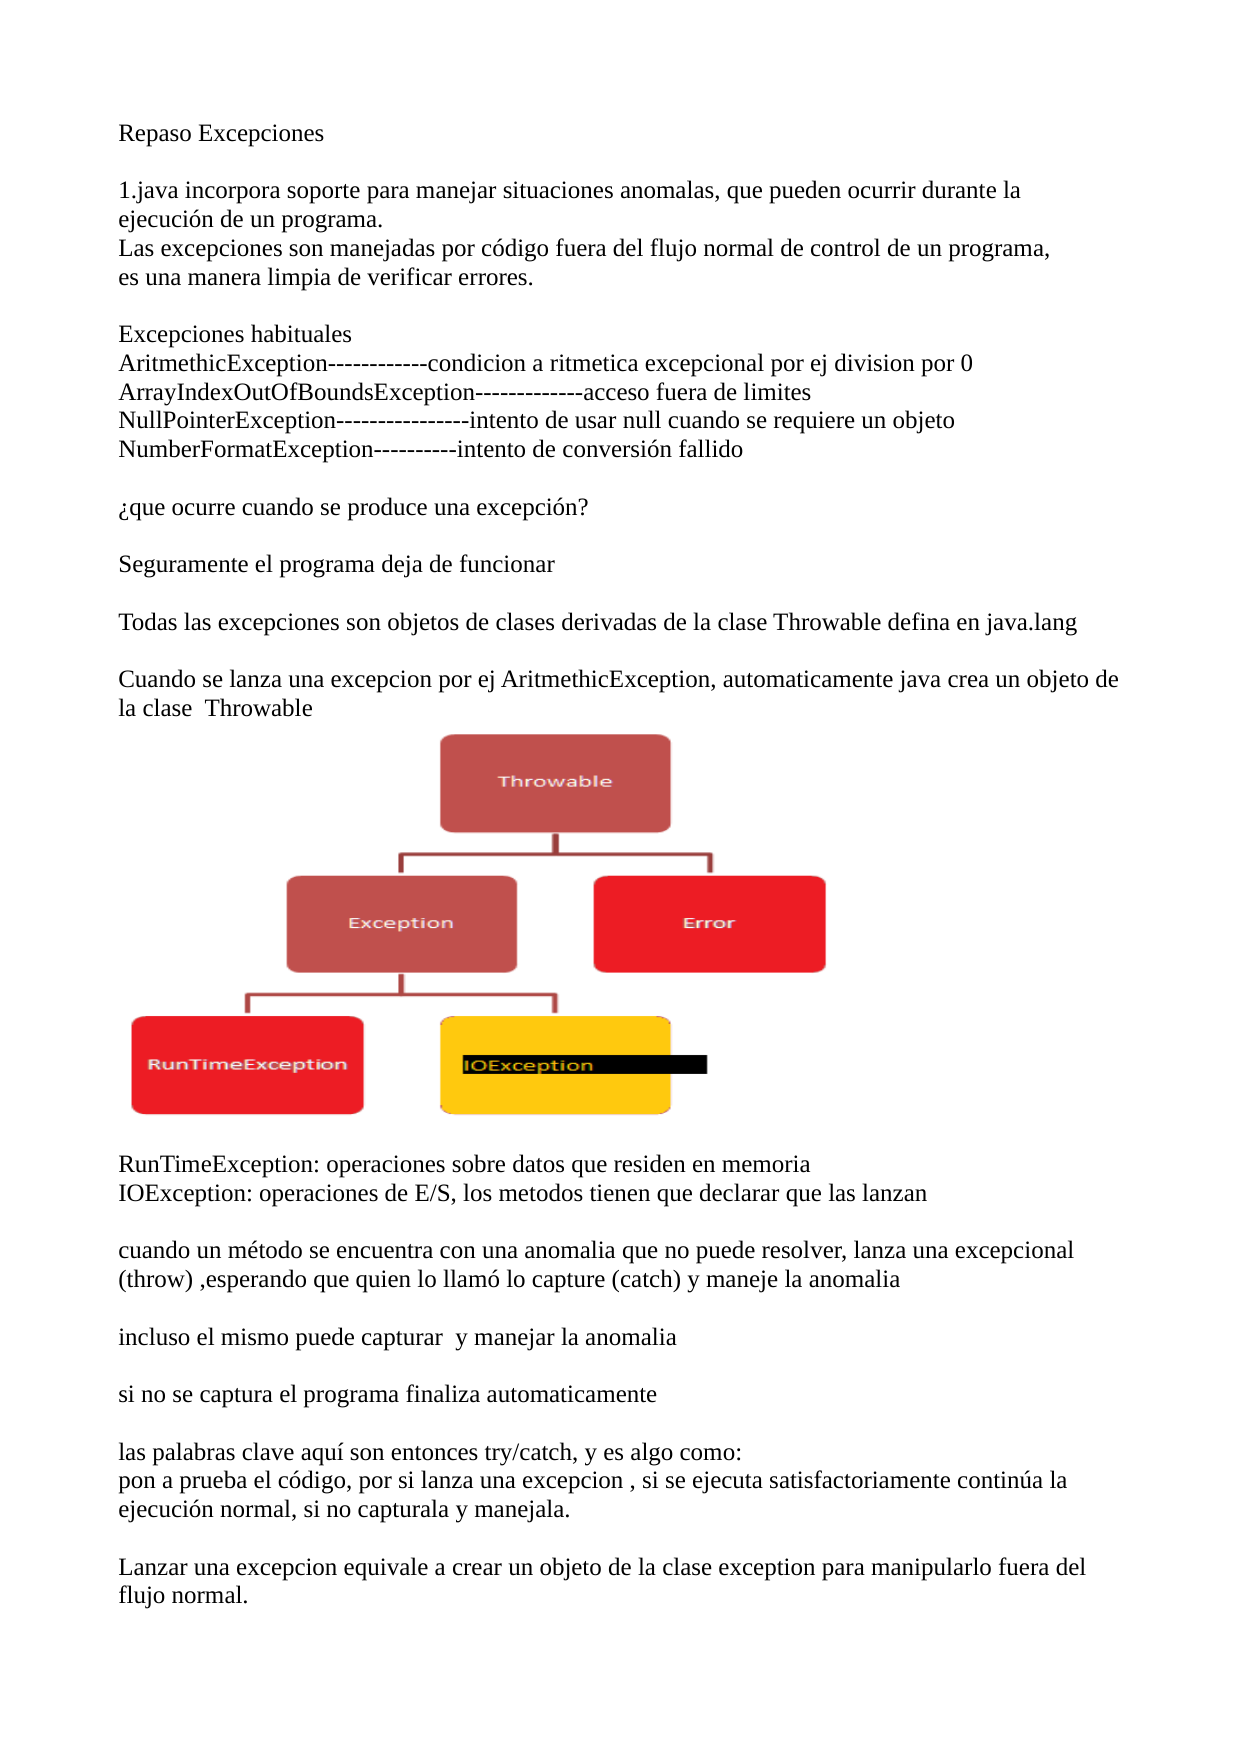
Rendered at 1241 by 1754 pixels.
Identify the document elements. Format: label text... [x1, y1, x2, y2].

text AritmethicException------------condicion a ritmetica excepcional por ej division por 0 [118, 348, 1122, 377]
text incluso el mismo puede capturar y manejar la anomalia [118, 1322, 1122, 1350]
text IOException: operaciones de E/S, los metodos tienen que declarar que las lanzan [118, 1178, 1122, 1207]
text Cuando se lanza una excepcion por ej AritmethicException, automaticamente java crea un objeto de la clase Throwable [118, 664, 1122, 722]
text Seguramente el programa deja de funcionar [118, 549, 1122, 578]
text Las excepciones son manejadas por código fuera del flujo normal de control de un programa, [118, 233, 1122, 262]
text Repaso Excepciones [118, 118, 1122, 147]
text ArrayIndexOutOfBoundsException-------------acceso fuera de limites [118, 377, 1122, 406]
text pon a prueba el código, por si lanza una excepcion , si se ejecuta satisfactoriamente continúa la ejecución normal, si no capturala y manejala. [118, 1465, 1122, 1523]
text RunTimeException: operaciones sobre datos que residen en memoria [118, 1149, 1122, 1178]
text las palabras clave aquí son entonces try/catch, y es algo como: [118, 1437, 1122, 1465]
text es una manera limpia de verificar errores. [118, 262, 1122, 291]
text cuando un método se encuentra con una anomalia que no puede resolver, lanza una excepcional (throw) ,esperando que quien lo llamó lo capture (catch) y maneje la anomalia [118, 1235, 1122, 1293]
text NumberFormatException----------intento de conversión fallido [118, 434, 1122, 463]
text 1.java incorpora soporte para manejar situaciones anomalas, que pueden ocurrir durante la ejecución de un programa. [118, 176, 1122, 233]
text NullPointerException----------------intento de usar null cuando se requiere un objeto [118, 406, 1122, 434]
text Excepciones habituales [118, 319, 1122, 348]
text si no se captura el programa finaliza automaticamente [118, 1379, 1122, 1408]
text Lanzar una excepcion equivale a crear un objeto de la clase exception para manipularlo fuera del flujo normal. [118, 1552, 1122, 1609]
text ¿que ocurre cuando se produce una excepción? [118, 492, 1122, 521]
text Todas las excepciones son objetos de clases derivadas de la clase Throwable defina en java.lang [118, 607, 1122, 636]
